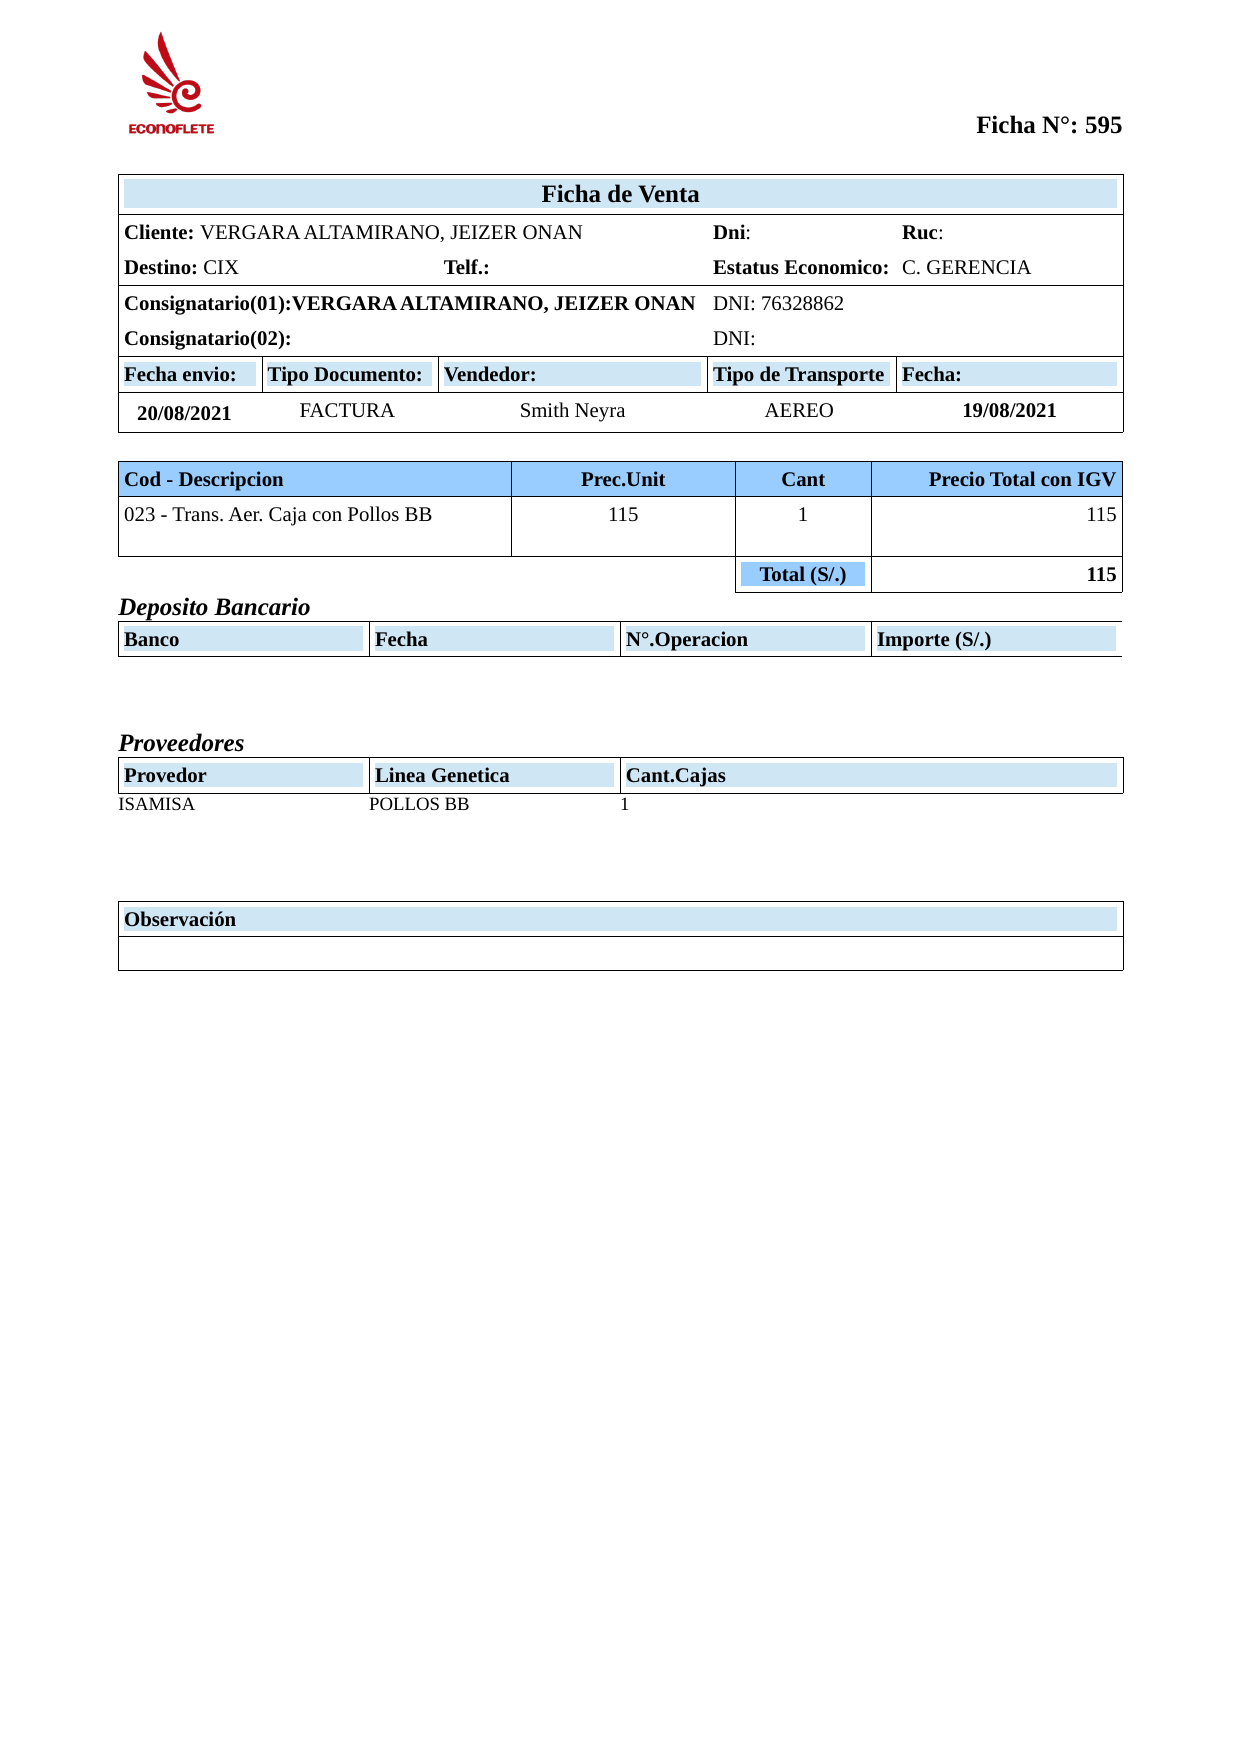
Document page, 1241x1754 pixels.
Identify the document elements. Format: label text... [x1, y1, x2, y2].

table_cell [620, 680, 871, 704]
table_cell Fecha: [897, 357, 1123, 392]
table_cell Tipo Documento: [263, 357, 438, 392]
table_cell Estatus Economico: [707, 249, 896, 285]
table_cell C. GERENCIA [896, 249, 1123, 285]
table_cell 1 [620, 794, 1123, 814]
table_cell 1 [736, 497, 871, 556]
table_cell [620, 836, 1123, 858]
table_cell [369, 680, 620, 704]
table_cell POLLOS BB [369, 794, 620, 814]
table_cell Cliente: VERGARA ALTAMIRANO, JEIZER ONAN [119, 215, 707, 249]
table_cell [620, 705, 871, 728]
table_cell 20/08/2021 [119, 393, 262, 432]
table_header Precio Total con IGV [872, 462, 1122, 496]
table_cell DNI: 76328862 [707, 286, 1123, 321]
table_header Ficha de Venta [119, 175, 1123, 214]
table_header Cant [736, 462, 871, 496]
table_cell [620, 657, 871, 680]
table_cell Consignatario(02): [119, 321, 707, 356]
table_cell [118, 557, 511, 592]
table_cell 19/08/2021 [896, 393, 1123, 432]
table_cell [620, 879, 1123, 901]
table_cell [369, 815, 620, 836]
table_cell [871, 680, 1122, 704]
text Proveedores [118, 728, 1122, 757]
table_cell 115 [512, 497, 735, 556]
table_cell Destino: CIX [119, 249, 438, 285]
table_cell [871, 657, 1122, 680]
table_cell Fecha envio: [119, 357, 262, 392]
table_header Prec.Unit [512, 462, 735, 496]
table_cell [119, 937, 1123, 969]
table_header Observación [119, 902, 1123, 936]
table_cell Consignatario(01):VERGARA ALTAMIRANO, JEIZER ONAN [119, 286, 707, 321]
table_cell [118, 836, 369, 858]
table_header N°.Operacion [621, 622, 871, 656]
table_cell [369, 858, 620, 879]
picture [118, 31, 225, 134]
table_cell [369, 657, 620, 680]
table_cell [118, 815, 369, 836]
table_cell Vendedor: [439, 357, 707, 392]
table_cell Total (S/.) [736, 557, 871, 592]
table_cell [118, 657, 369, 680]
table_header Linea Genetica [370, 758, 620, 793]
table_header Fecha [370, 622, 620, 656]
table_header Banco [119, 622, 369, 656]
table_cell Dni: [707, 215, 896, 249]
table_cell Telf.: [438, 249, 707, 285]
table_cell FACTURA [262, 393, 438, 432]
table_cell 023 - Trans. Aer. Caja con Pollos BB [119, 497, 511, 556]
table_cell [118, 858, 369, 879]
table_cell Smith Neyra [438, 393, 707, 432]
table_header Cod - Descripcion [119, 462, 511, 496]
table_cell AEREO [707, 393, 896, 432]
table_cell [369, 705, 620, 728]
table_cell [118, 879, 369, 901]
table_cell [369, 879, 620, 901]
table_cell [620, 815, 1123, 836]
table_cell [871, 705, 1122, 728]
table_cell [620, 858, 1123, 879]
table_cell [118, 705, 369, 728]
table_cell Tipo de Transporte [708, 357, 896, 392]
table_cell ISAMISA [118, 794, 369, 814]
table_header Provedor [119, 758, 369, 793]
table_header Cant.Cajas [621, 758, 1123, 793]
table_cell Ruc: [896, 215, 1123, 249]
table_cell [369, 836, 620, 858]
table_cell [511, 557, 735, 592]
table_header Importe (S/.) [872, 622, 1122, 656]
text Deposito Bancario [118, 592, 1122, 621]
table_cell 115 [872, 557, 1122, 592]
table_cell [118, 680, 369, 704]
table_cell 115 [872, 497, 1122, 556]
table_cell DNI: [707, 321, 1123, 356]
